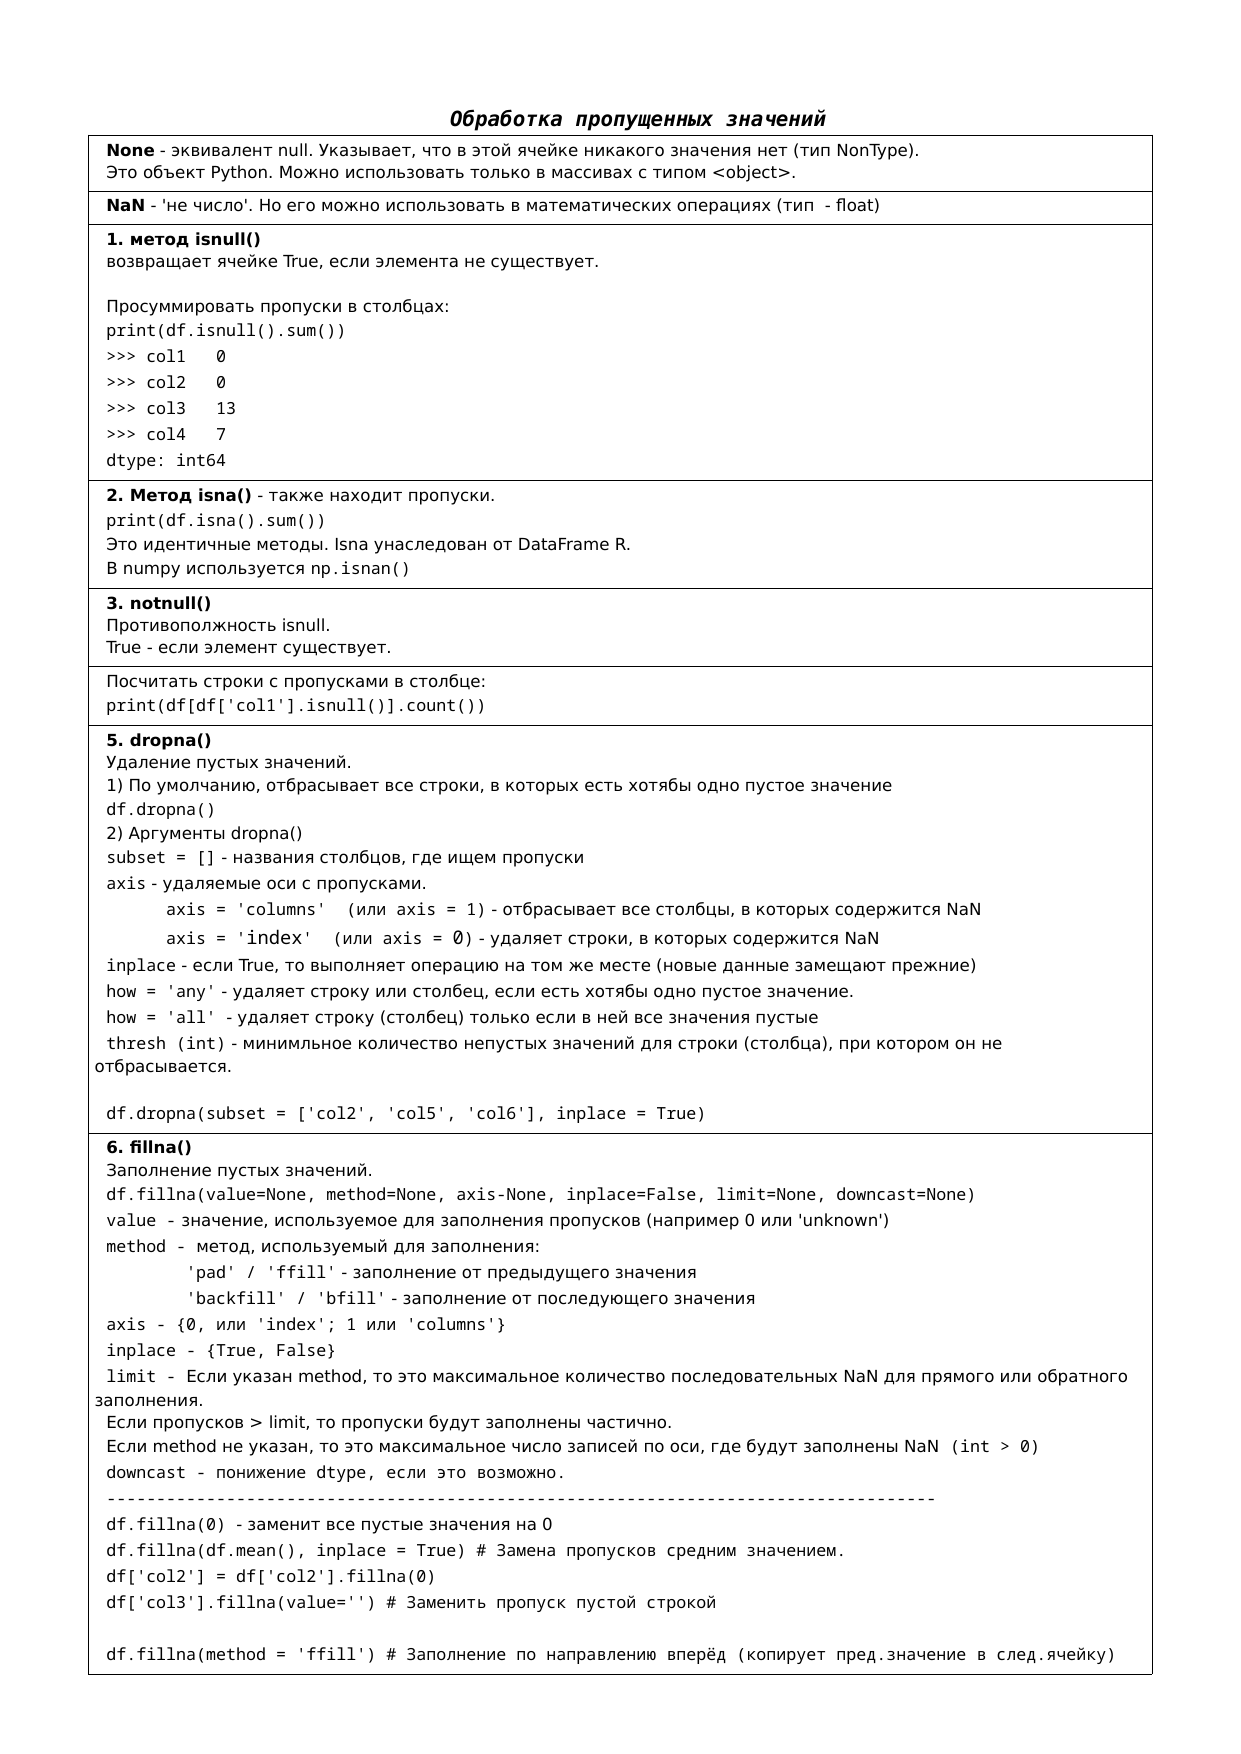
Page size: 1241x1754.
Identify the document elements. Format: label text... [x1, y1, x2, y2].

table_cell Посчитать строки с пропусками в столбце: print(df[df['col1'].isnull()].count()) [89, 667, 1152, 725]
table_cell 6. fillna() Заполнение пустых значений. df.fillna(value=None, method=None, axis-None, inplace=False, limit=None, downcast=None) value - значение, используемое для заполнения пропусков (например 0 или 'unknown') method - метод, используемый для заполнения: 'pad' / 'ffill' - заполнение от предыдущего значения 'backfill' / 'bfill' - заполнение от последующего значения axis - {0, или 'index'; 1 или 'columns'} inplace - {True, False} limit - Если указан method, то это максимальное количество последовательных NaN для прямого или обратного заполнения. Если пропусков > limit, то пропуски будут заполнены частично. Если method не указан, то это максимальное число записей по оси, где будут заполнены NaN (int > 0) downcast - понижение dtype, если это возможно. ----------------------------------------------------------------------------------- df.fillna(0) - заменит все пустые значения на 0 df.fillna(df.mean(), inplace = True) # Замена пропусков средним значением. df['col2'] = df['col2'].fillna(0) df['col3'].fillna(value='') # Заменить пропуск пустой строкой df.fillna(method = 'ffill') # Заполнение по направлению вперёд (копирует пред.значение в след.ячейку) [89, 1134, 1152, 1674]
table_cell 2. Метод isna() - также находит пропуски. print(df.isna().sum()) Это идентичные методы. Isna унаследован от DataFrame R. В numpy используется np.isnan() [89, 481, 1152, 588]
table_cell 3. notnull() Противополжность isnull. True - если элемент существует. [89, 589, 1152, 666]
table_cell 1. метод isnull() возвращает ячейке True, если элемента не существует. Просуммировать пропуски в столбцах: print(df.isnull().sum()) >>> col1 0 >>> col2 0 >>> col3 13 >>> col4 7 dtype: int64 [89, 225, 1152, 480]
table_cell 5. dropna() Удаление пустых значений. 1) По умолчанию, отбрасывает все строки, в которых есть хотябы одно пустое значение df.dropna() 2) Аргументы dropna() subset = [] - названия столбцов, где ищем пропуски axis - удаляемые оси с пропусками. axis = 'columns' (или axis = 1) - отбрасывает все столбцы, в которых содержится NaN axis = 'index' (или axis = 0) - удаляет строки, в которых содержится NaN inplace - если True, то выполняет операцию на том же месте (новые данные замещают прежние) how = 'any' - удаляет строку или столбец, если есть хотябы одно пустое значение. how = 'all' - удаляет строку (столбец) только если в ней все значения пустые thresh (int) - минимльное количество непустых значений для строки (столбца), при котором он не отбрасывается. df.dropna(subset = ['col2', 'col5', 'col6'], inplace = True) [89, 726, 1152, 1132]
table_cell NaN - 'не число'. Но его можно использовать в математических операциях (тип - float) [89, 192, 1152, 224]
subtitle Обработка пропущенных значений [126, 107, 1152, 131]
table_header None - эквивалент null. Указывает, что в этой ячейке никакого значения нет (тип NonType). Это объект Python. Можно использовать только в массивах с типом <object>. [89, 136, 1152, 191]
